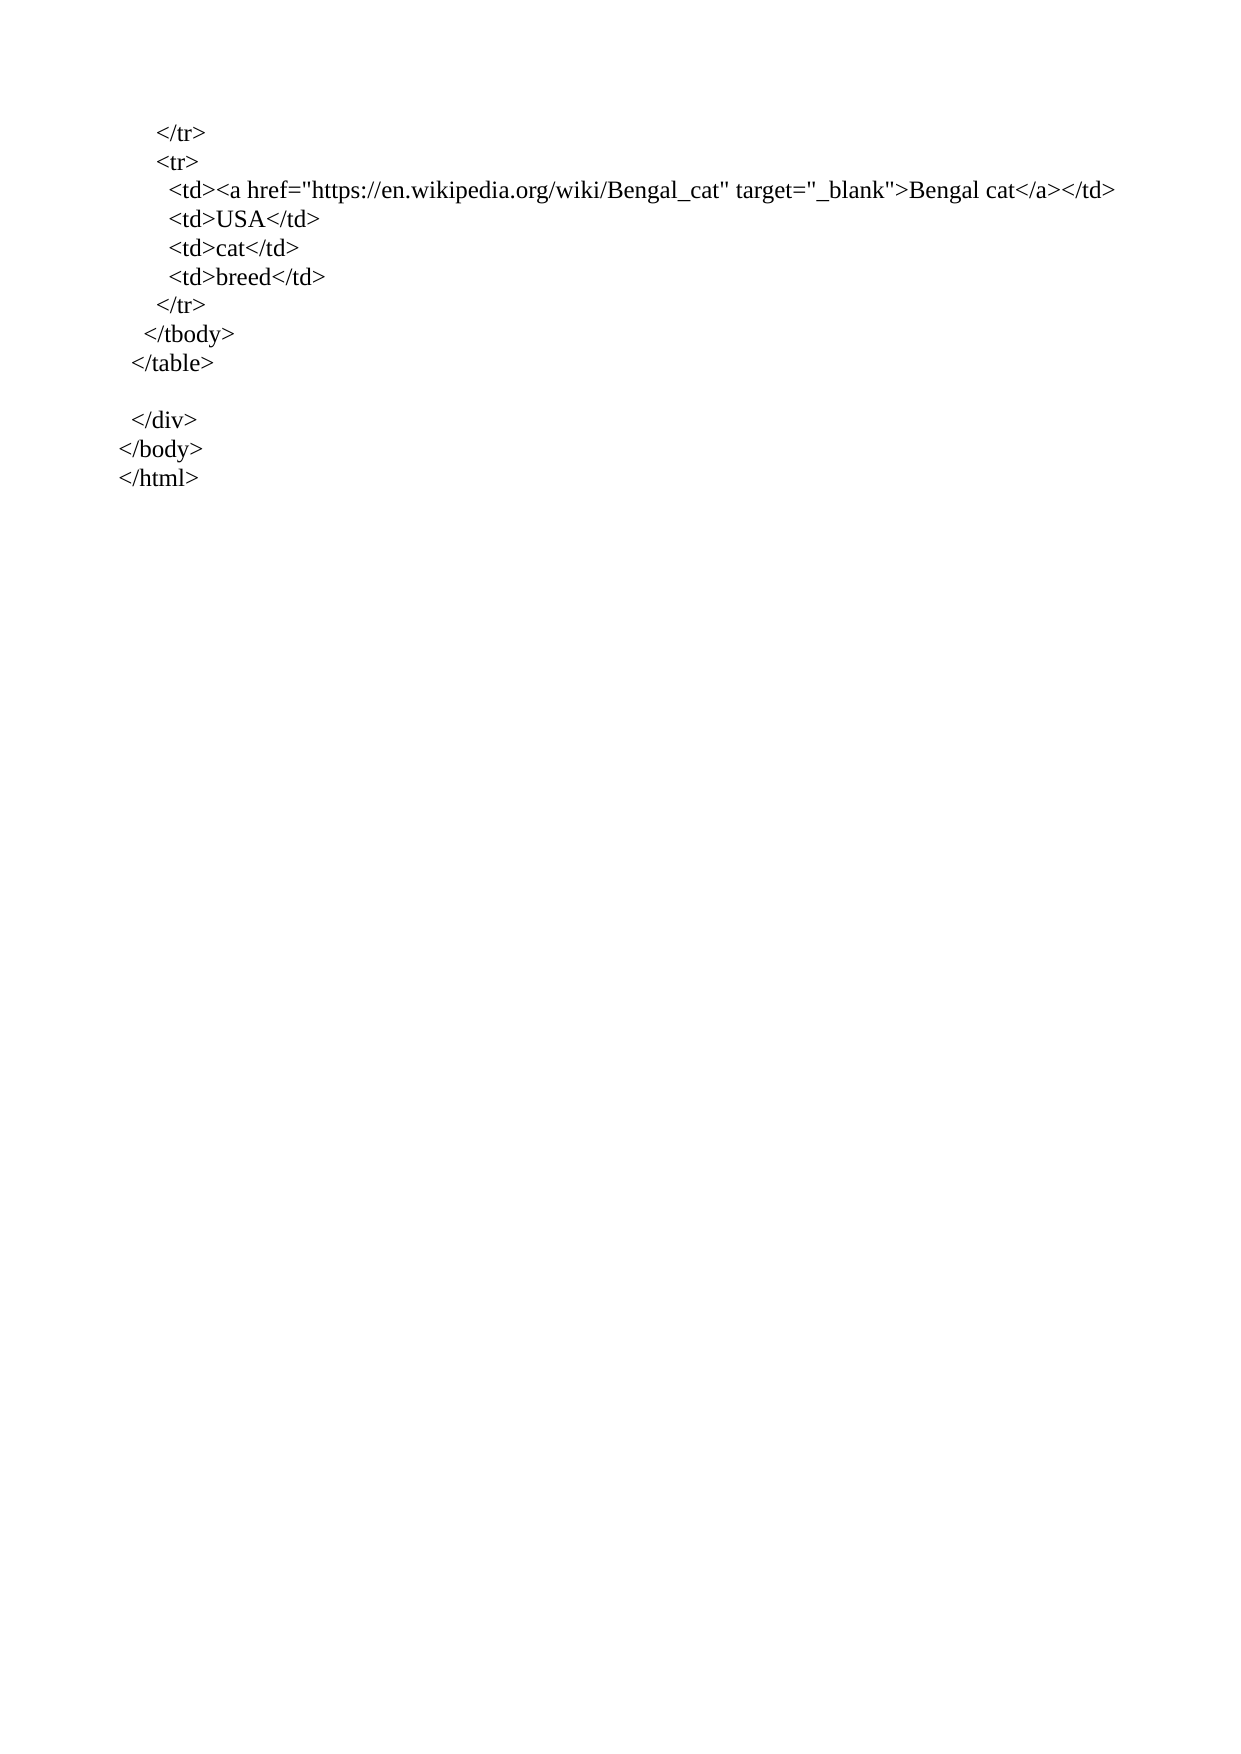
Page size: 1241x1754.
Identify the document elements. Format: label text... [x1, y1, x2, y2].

text </tbody> [118, 319, 1122, 348]
text </tr> [118, 118, 1122, 147]
text <tr> [118, 147, 1122, 176]
text <td>cat</td> [118, 233, 1122, 262]
text <td><a href="https://en.wikipedia.org/wiki/Bengal_cat" target="_blank">Bengal cat</a></td> [118, 176, 1122, 204]
text <td>USA</td> [118, 204, 1122, 233]
text </html> [118, 463, 1122, 492]
text </div> [118, 406, 1122, 434]
text </table> [118, 348, 1122, 377]
text </body> [118, 434, 1122, 463]
text </tr> [118, 291, 1122, 319]
text <td>breed</td> [118, 262, 1122, 291]
